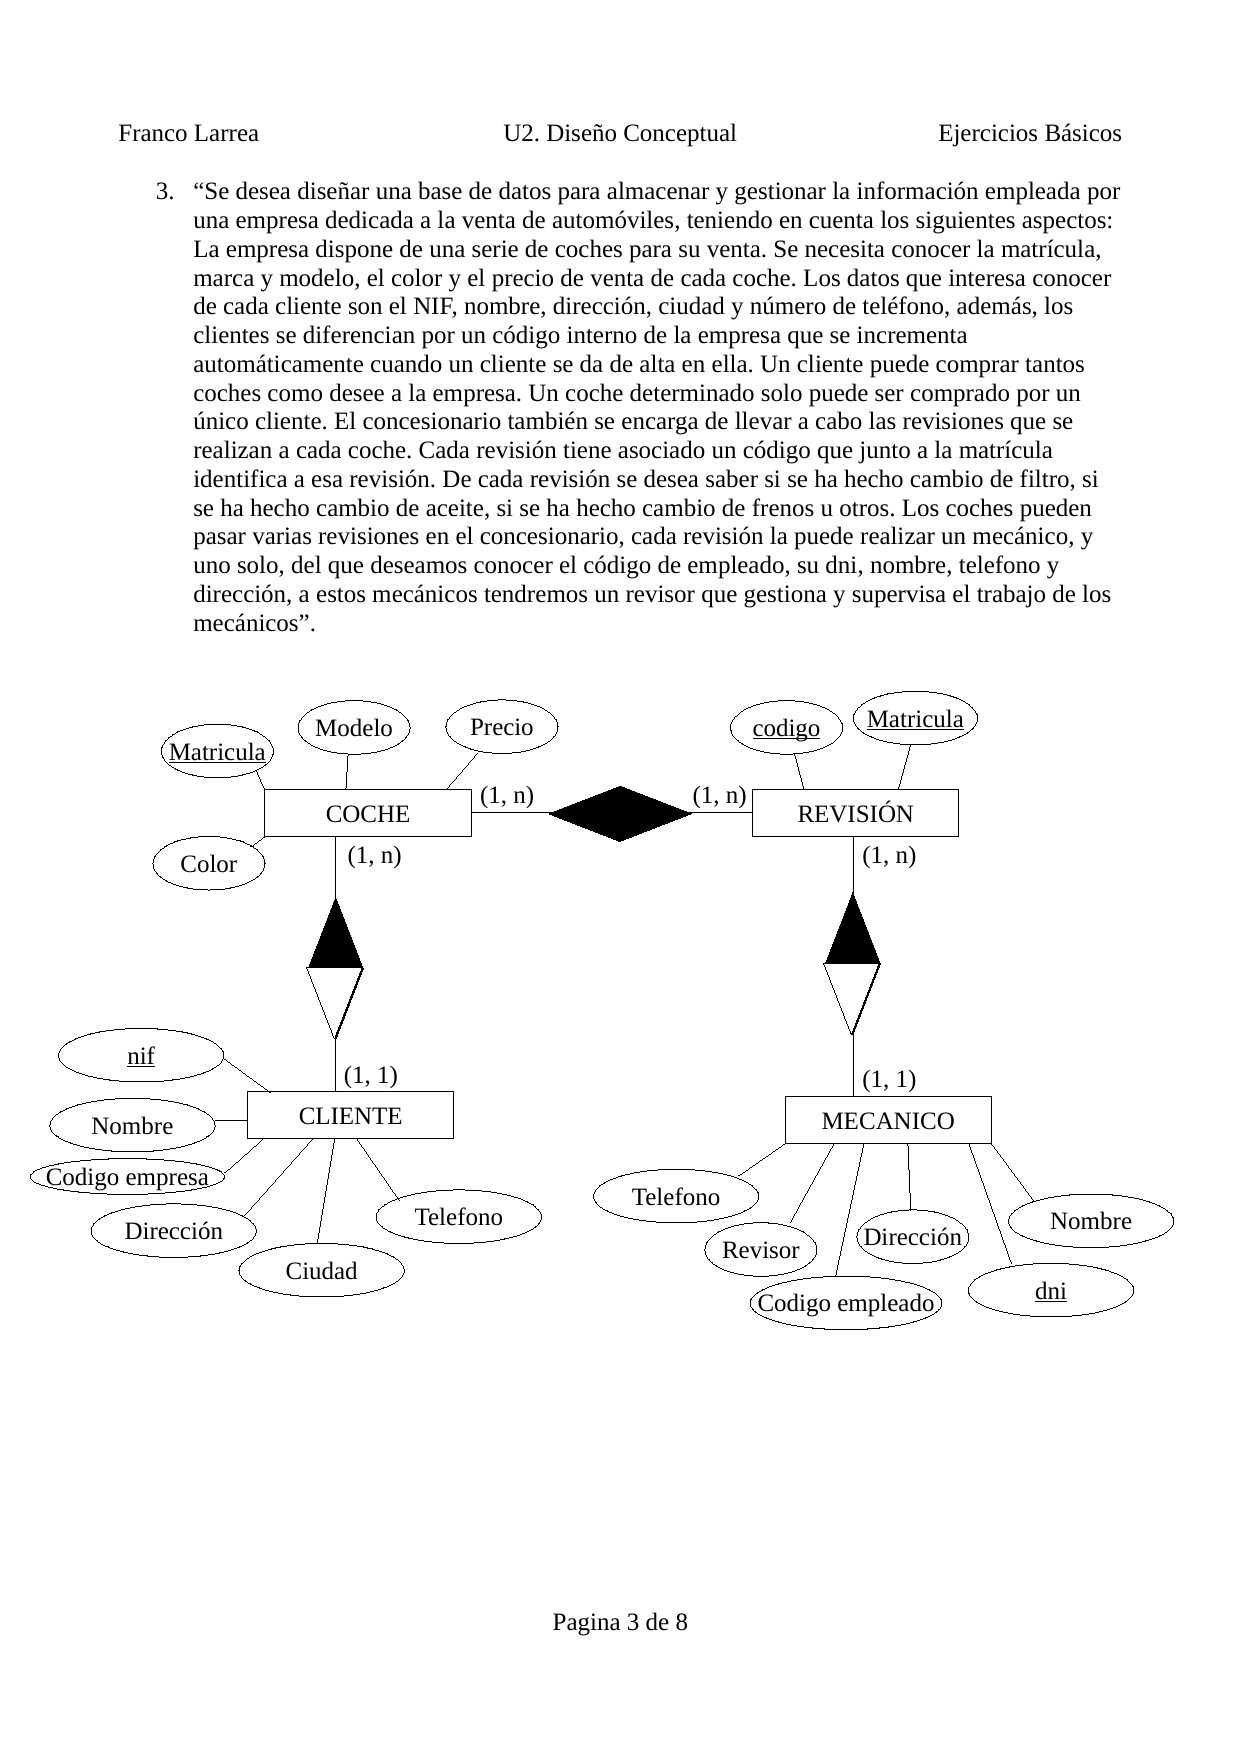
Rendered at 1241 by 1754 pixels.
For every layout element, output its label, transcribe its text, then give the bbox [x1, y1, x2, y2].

list “Se desea diseñar una base de datos para almacenar y gestionar la información empleada por una empresa dedicada a la venta de automóviles, teniendo en cuenta los siguientes aspectos: La empresa dispone de una serie de coches para su venta. Se necesita conocer la matrícula, marca y modelo, el color y el precio de venta de cada coche. Los datos que interesa conocer de cada cliente son el NIF, nombre, dirección, ciudad y número de teléfono, además, los clientes se diferencian por un código interno de la empresa que se incrementa automáticamente cuando un cliente se da de alta en ella. Un cliente puede comprar tantos coches como desee a la empresa. Un coche determinado solo puede ser comprado por un único cliente. El concesionario también se encarga de llevar a cabo las revisiones que se realizan a cada coche. Cada revisión tiene asociado un código que junto a la matrícula identifica a esa revisión. De cada revisión se desea saber si se ha hecho cambio de filtro, si se ha hecho cambio de aceite, si se ha hecho cambio de frenos u otros. Los coches pueden pasar varias revisiones en el concesionario, cada revisión la puede realizar un mecánico, y uno solo, del que deseamos conocer el código de empleado, su dni, nombre, telefono y dirección, a estos mecánicos tendremos un revisor que gestiona y supervisa el trabajo de los mecánicos”. [156, 176, 1122, 636]
